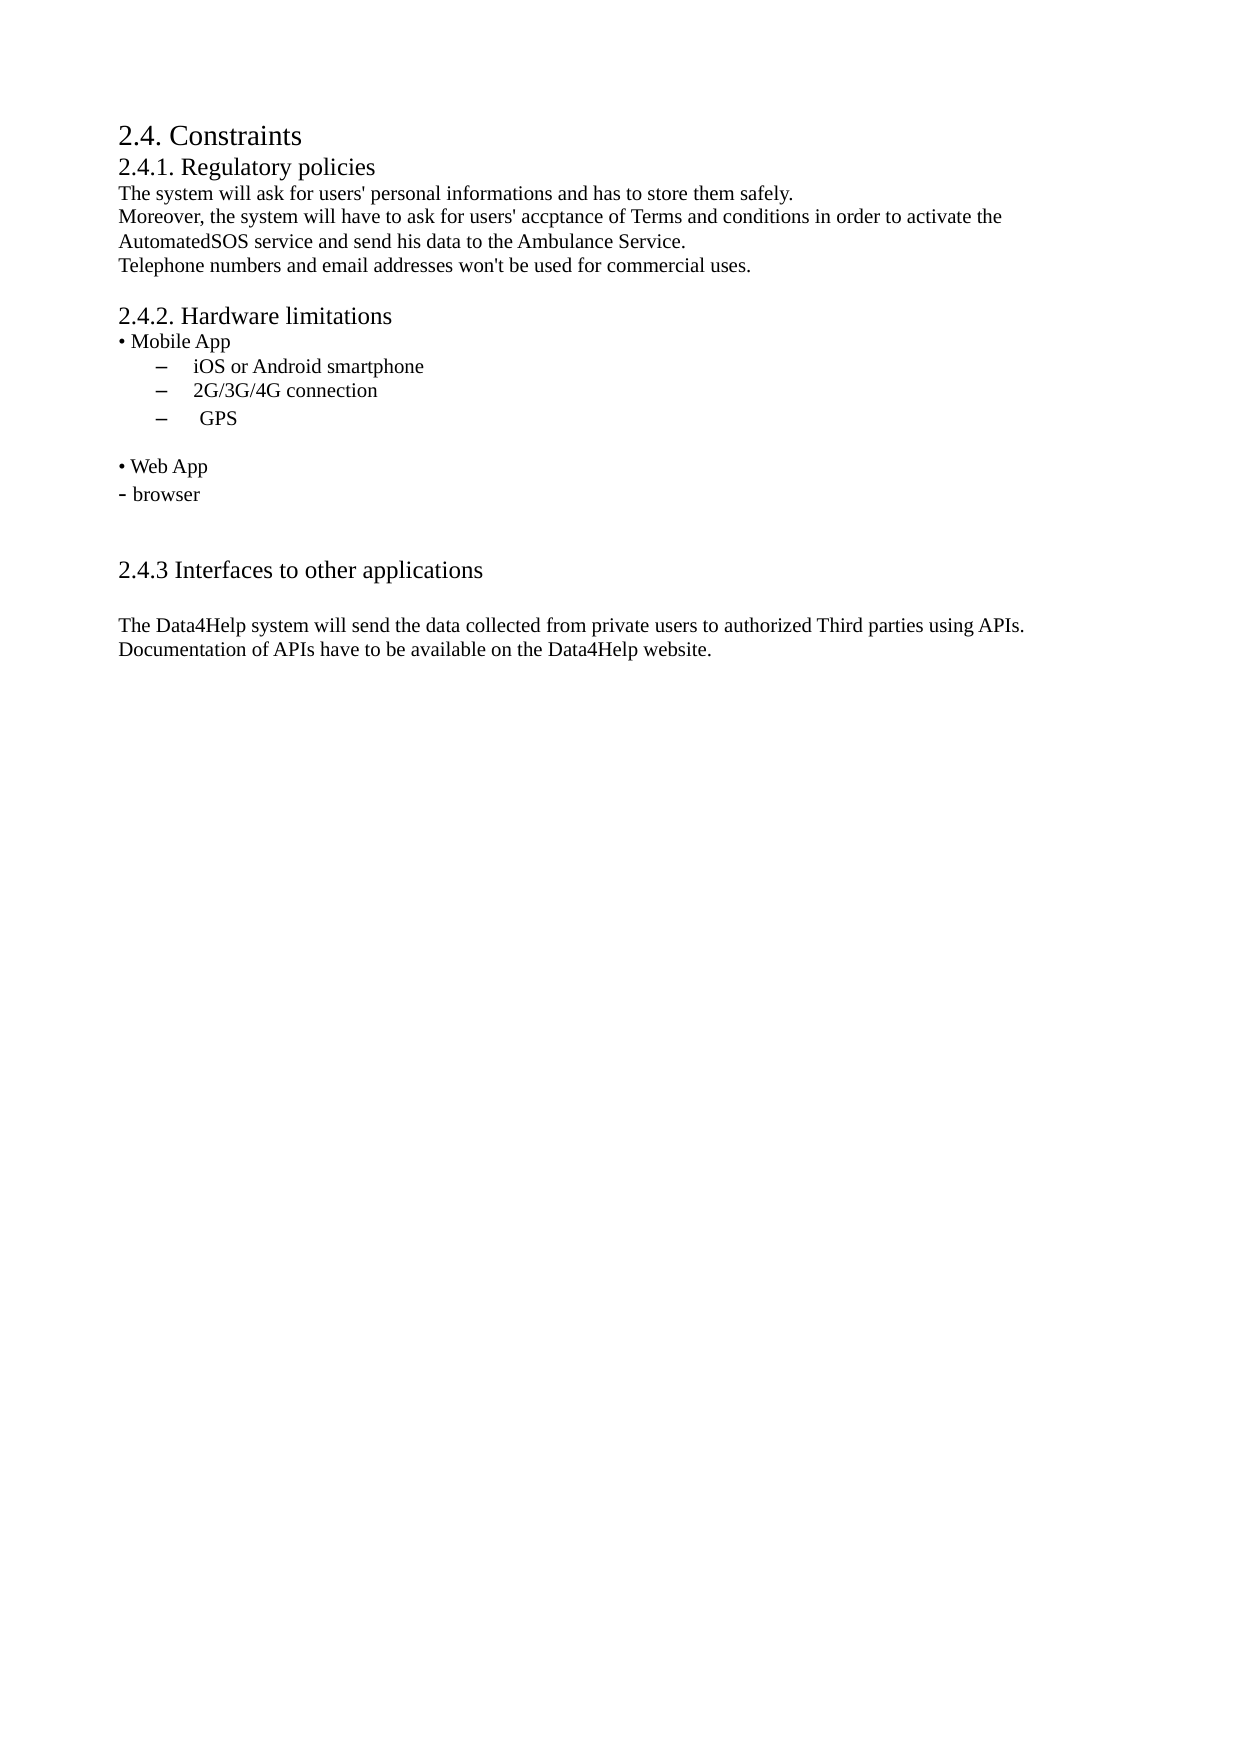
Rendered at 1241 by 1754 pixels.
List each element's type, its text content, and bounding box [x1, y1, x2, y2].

text Moreover, the system will have to ask for users' accptance of Terms and conditions in order to activate the AutomatedSOS service and send his data to the Ambulance Service. [118, 204, 1122, 253]
text • Web App [118, 454, 1122, 478]
list GPS [156, 402, 1122, 430]
text Telephone numbers and email addresses won't be used for commercial uses. [118, 253, 1122, 277]
text 2.4. Constraints [118, 118, 1122, 152]
text - browser [118, 478, 1122, 507]
text The system will ask for users' personal informations and has to store them safely. [118, 180, 1122, 204]
text 2.4.3 Interfaces to other applications [118, 555, 1122, 584]
text • Mobile App [118, 329, 1122, 353]
text 2.4.2. Hardware limitations [118, 301, 1122, 329]
text The Data4Help system will send the data collected from private users to authorized Third parties using APIs. [118, 613, 1122, 637]
text 2.4.1. Regulatory policies [118, 152, 1122, 180]
text Documentation of APIs have to be available on the Data4Help website. [118, 637, 1122, 661]
list 2G/3G/4G connection [156, 378, 1122, 402]
list iOS or Android smartphone [156, 353, 1122, 378]
